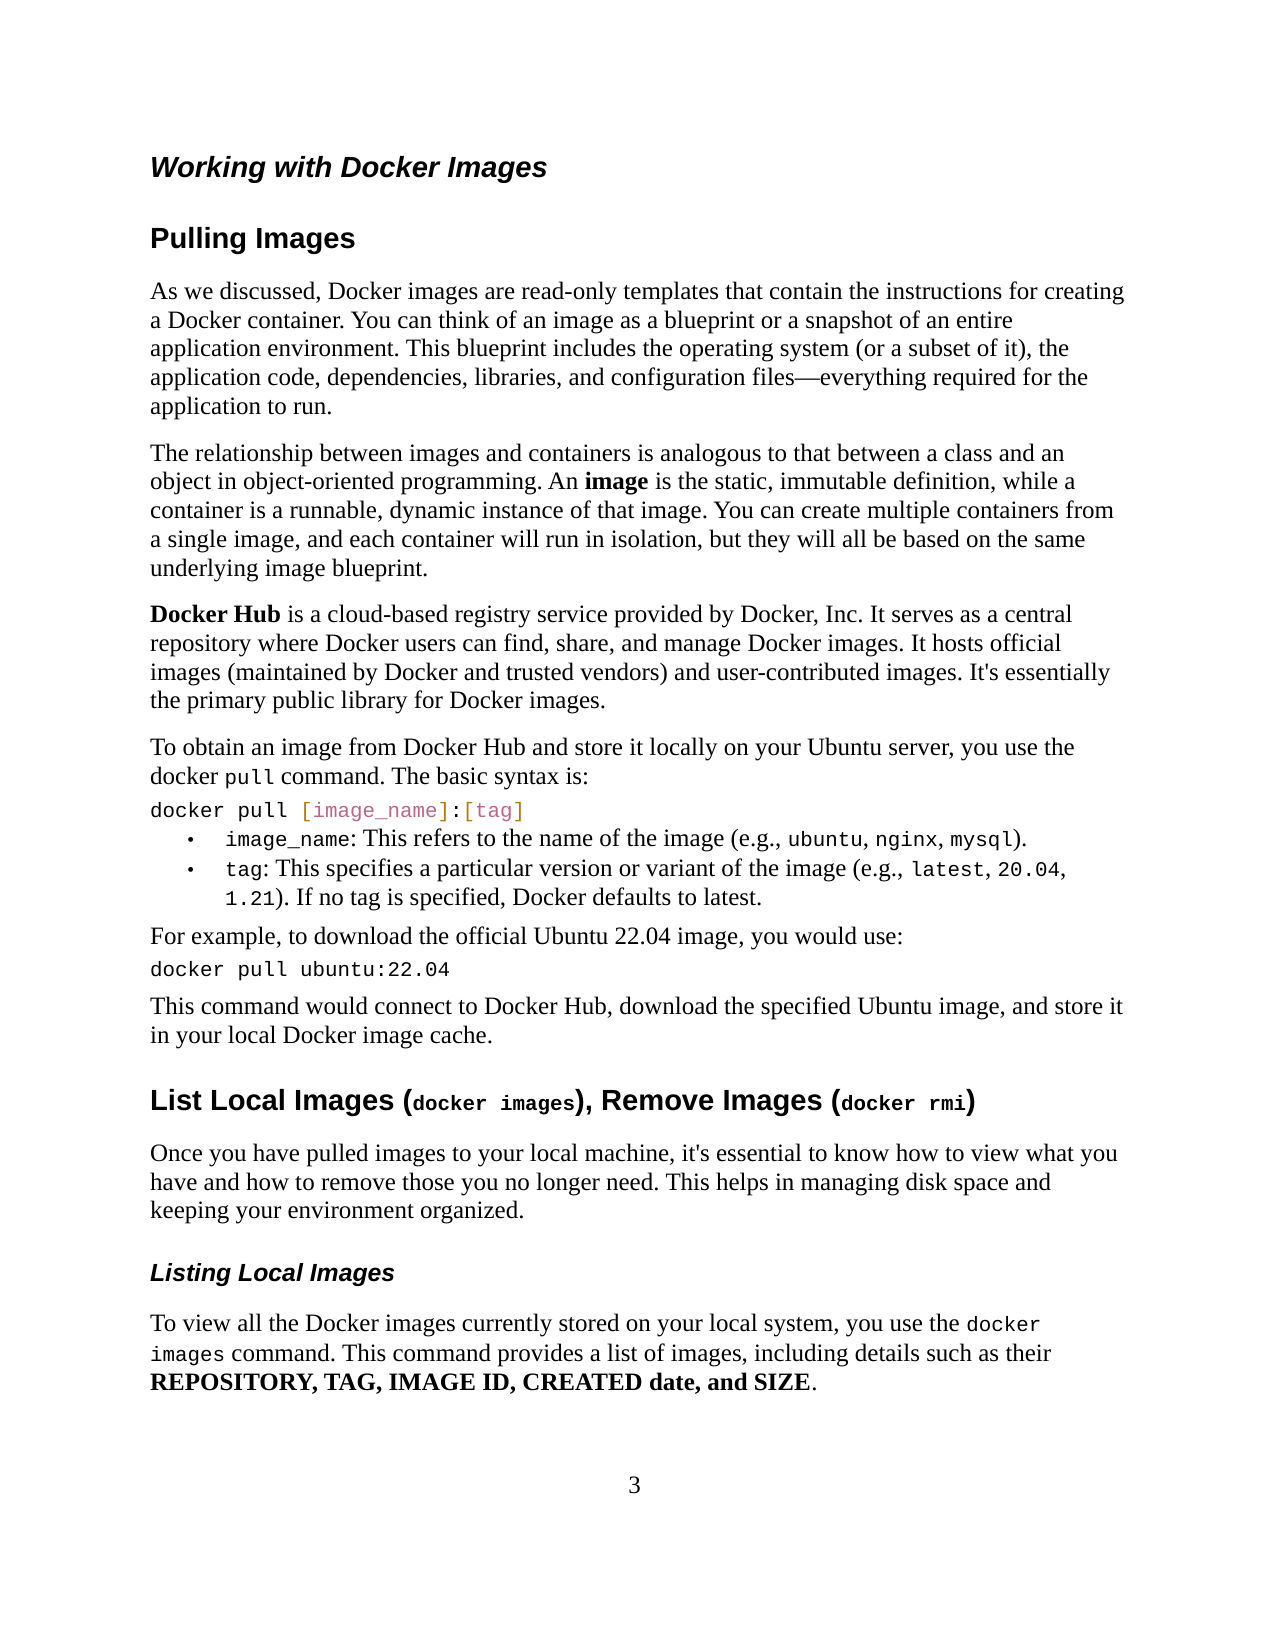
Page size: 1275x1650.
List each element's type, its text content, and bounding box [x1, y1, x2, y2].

list image_name: This refers to the name of the image (e.g., ubuntu, nginx, mysql). [187, 823, 1125, 853]
text As we discussed, Docker images are read-only templates that contain the instructions for creating a Docker container. You can think of an image as a blueprint or a snapshot of an entire application environment. This blueprint includes the operating system (or a subset of it), the application code, dependencies, libraries, and configuration files—everything required for the application to run. [150, 276, 1125, 420]
text docker pull [image_name]:[tag] [150, 799, 1125, 823]
subtitle List Local Images (docker images), Remove Images (docker rmi) [150, 1083, 1125, 1116]
text For example, to download the official Ubuntu 22.04 image, you would use: [150, 921, 1125, 950]
text The relationship between images and containers is analogous to that between a class and an object in object-oriented programming. An image is the static, immutable definition, while a container is a runnable, dynamic instance of that image. You can create multiple containers from a single image, and each container will run in isolation, but they will all be based on the same underlying image blueprint. [150, 438, 1125, 581]
text To obtain an image from Docker Hub and store it locally on your Ubuntu server, you use the docker pull command. The basic syntax is: [150, 732, 1125, 791]
subtitle Listing Local Images [150, 1258, 1125, 1287]
subtitle Working with Docker Images [150, 150, 1125, 183]
list tag: This specifies a particular version or variant of the image (e.g., latest, 20.04, 1.21). If no tag is specified, Docker defaults to latest. [187, 853, 1125, 912]
text To view all the Docker images currently stored on your local system, you use the docker images command. This command provides a list of images, including details such as their REPOSITORY, TAG, IMAGE ID, CREATED date, and SIZE. [150, 1308, 1125, 1396]
text This command would connect to Docker Hub, download the specified Ubuntu image, and store it in your local Docker image cache. [150, 991, 1125, 1049]
text Once you have pulled images to your local machine, it's essential to know how to view what you have and how to remove those you no longer need. This helps in managing disk space and keeping your environment organized. [150, 1138, 1125, 1224]
text Docker Hub is a cloud-based registry service provided by Docker, Inc. It serves as a central repository where Docker users can find, share, and manage Docker images. It hosts official images (maintained by Docker and trusted vendors) and user-contributed images. It's essentially the primary public library for Docker images. [150, 599, 1125, 714]
text docker pull ubuntu:22.04 [150, 959, 1125, 982]
subtitle Pulling Images [150, 221, 1125, 254]
